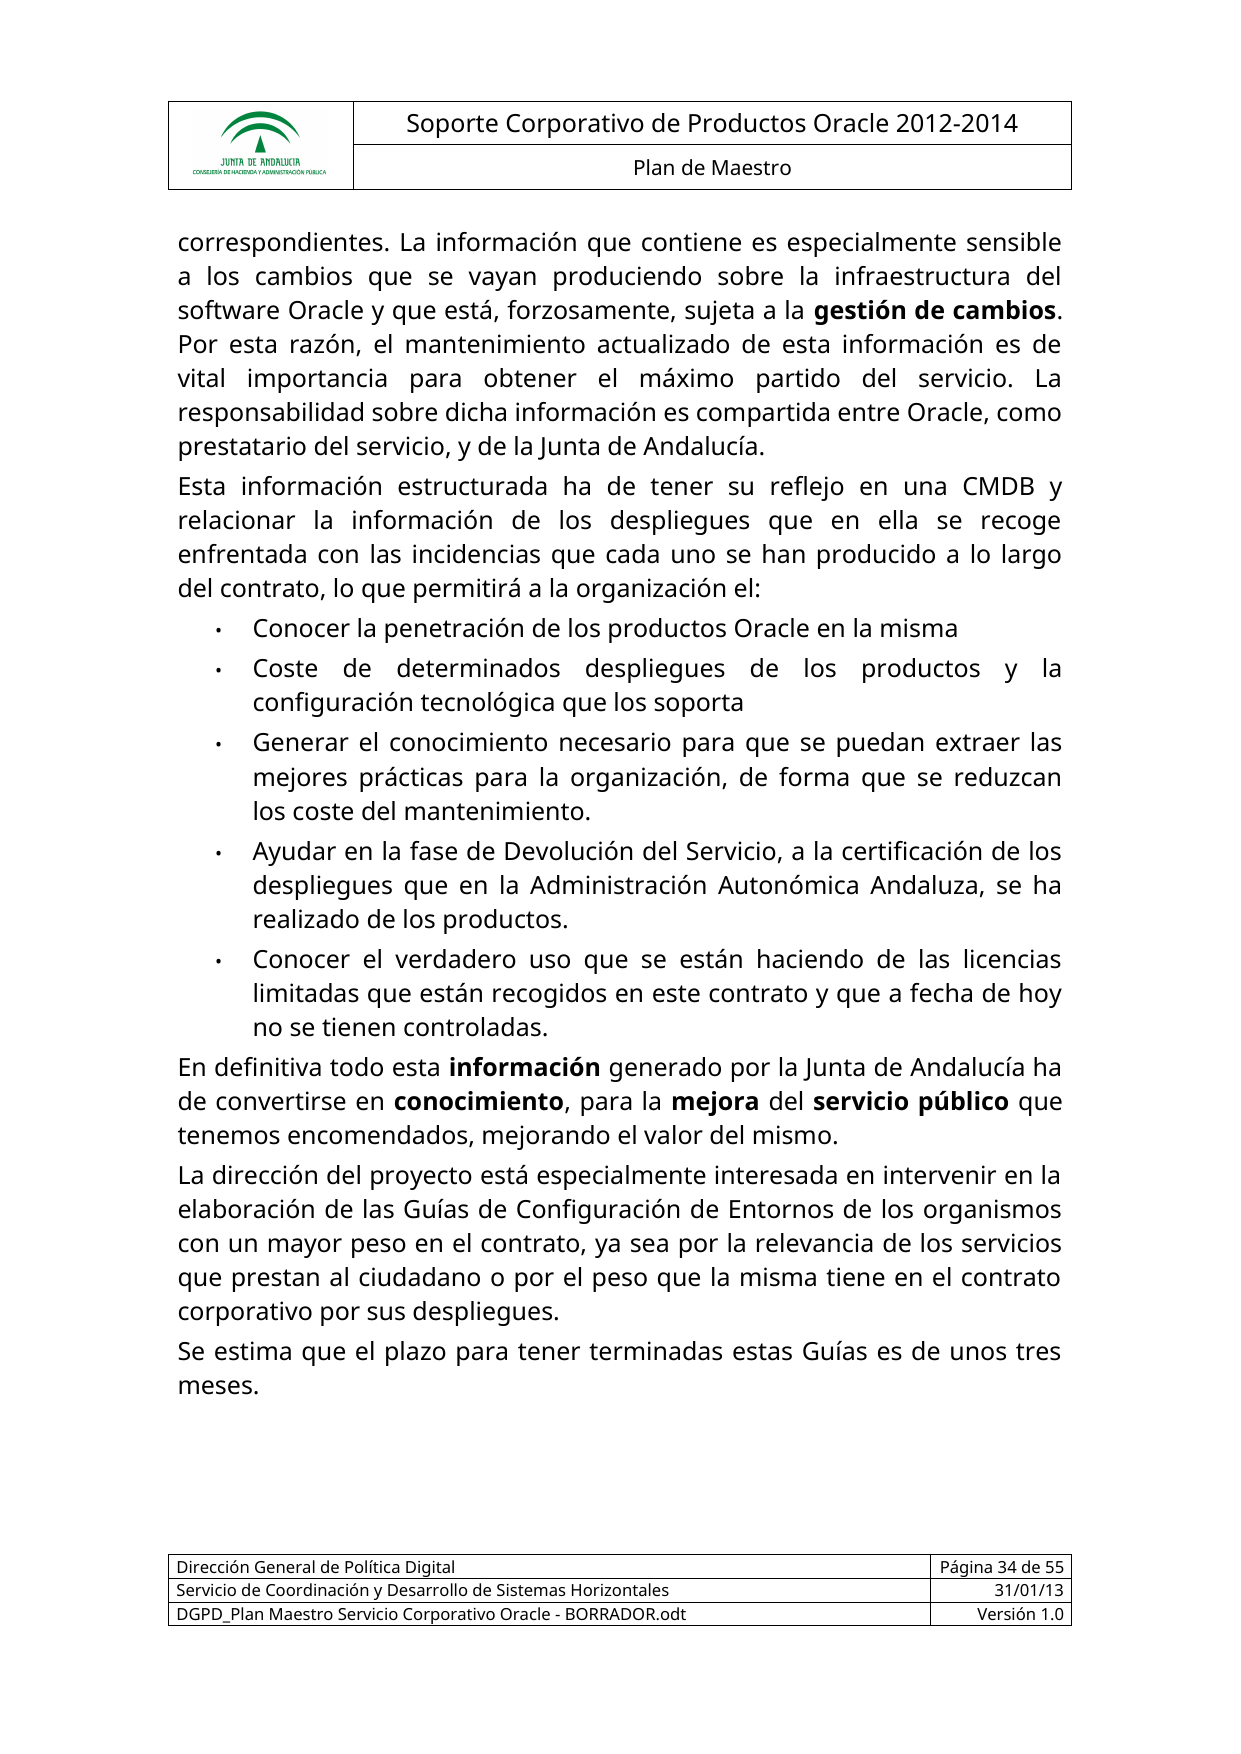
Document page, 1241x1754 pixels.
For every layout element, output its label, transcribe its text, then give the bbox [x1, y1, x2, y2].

text Esta información estructurada ha de tener su reflejo en una CMDB y relacionar la información de los despliegues que en ella se recoge enfrentada con las incidencias que cada uno se han producido a lo largo del contrato, lo que permitirá a la organización el: [177, 469, 1063, 605]
list Conocer el verdadero uso que se están haciendo de las licencias limitadas que están recogidos en este contrato y que a fecha de hoy no se tienen controladas. [215, 941, 1063, 1043]
list Conocer la penetración de los productos Oracle en la misma [215, 611, 1063, 645]
text correspondientes. La información que contiene es especialmente sensible a los cambios que se vayan produciendo sobre la infraestructura del software Oracle y que está, forzosamente, sujeta a la gestión de cambios. Por esta razón, el mantenimiento actualizado de esta información es de vital importancia para obtener el máximo partido del servicio. La responsabilidad sobre dicha información es compartida entre Oracle, como prestatario del servicio, y de la Junta de Andalucía. [177, 224, 1063, 463]
text En definitiva todo esta información generado por la Junta de Andalucía ha de convertirse en conocimiento, para la mejora del servicio público que tenemos encomendados, mejorando el valor del mismo. [177, 1049, 1063, 1152]
picture [192, 110, 327, 175]
text La dirección del proyecto está especialmente interesada en intervenir en la elaboración de las Guías de Configuración de Entornos de los organismos con un mayor peso en el contrato, ya sea por la relevancia de los servicios que prestan al ciudadano o por el peso que la misma tiene en el contrato corporativo por sus despliegues. [177, 1158, 1063, 1328]
list Ayudar en la fase de Devolución del Servicio, a la certificación de los despliegues que en la Administración Autonómica Andaluza, se ha realizado de los productos. [215, 833, 1063, 935]
text Se estima que el plazo para tener terminadas estas Guías es de unos tres meses. [177, 1334, 1063, 1402]
list Generar el conocimiento necesario para que se puedan extraer las mejores prácticas para la organización, de forma que se reduzcan los coste del mantenimiento. [215, 725, 1063, 827]
list Coste de determinados despliegues de los productos y la configuración tecnológica que los soporta [215, 651, 1063, 719]
